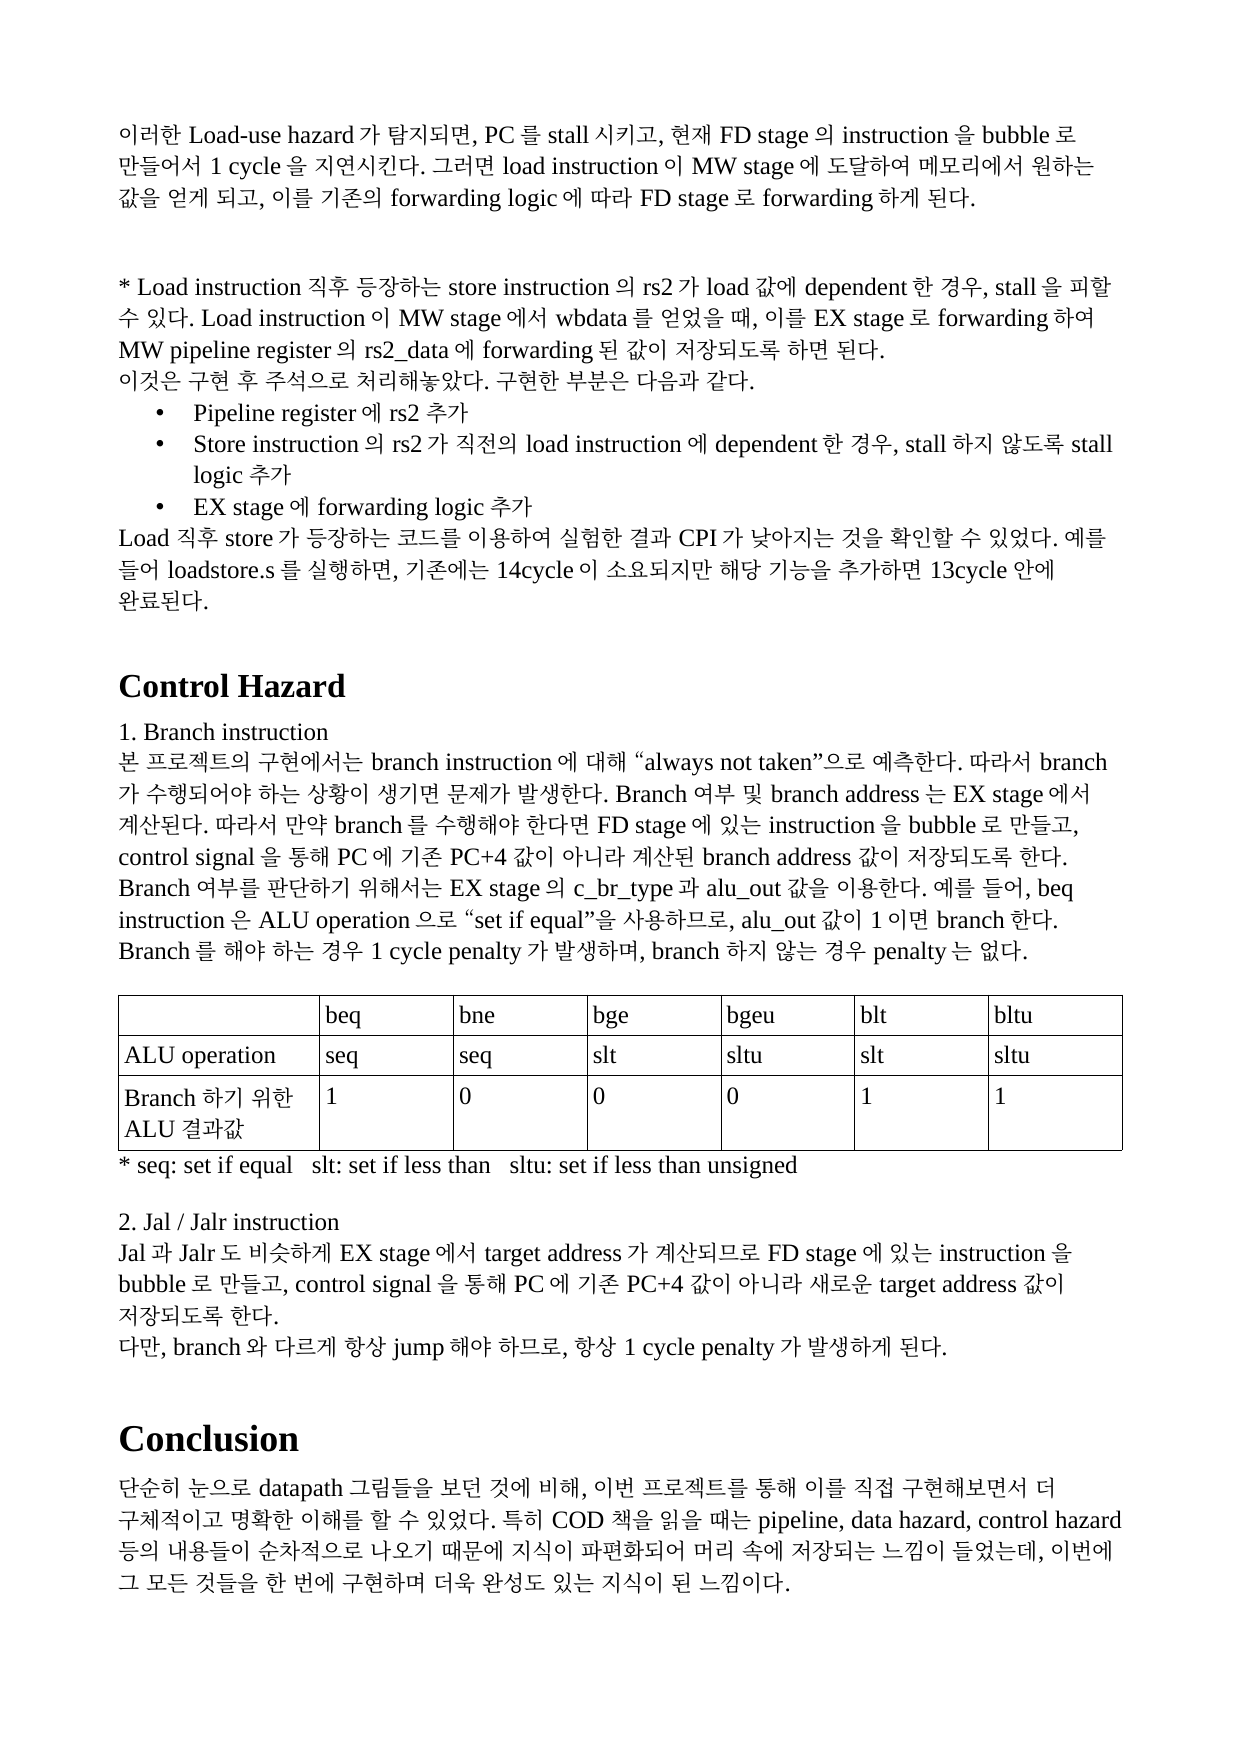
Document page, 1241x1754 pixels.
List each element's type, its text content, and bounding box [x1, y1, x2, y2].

subtitle Conclusion [118, 1416, 1122, 1459]
text * seq: set if equal slt: set if less than sltu: set if less than unsigned [118, 1151, 1122, 1178]
text 이것은 구현 후 주석으로 처리해놓았다. 구현한 부분은 다음과 같다. [118, 364, 1122, 396]
text 본 프로젝트의 구현에서는 branch instruction에 대해 “always not taken”으로 예측한다. 따라서 branch가 수행되어야 하는 상황이 생기면 문제가 발생한다. Branch 여부 및 branch address는 EX stage에서 계산된다. 따라서 만약 branch를 수행해야 한다면 FD stage에 있는 instruction을 bubble로 만들고, control signal을 통해 PC에 기존 PC+4 값이 아니라 계산된 branch address 값이 저장되도록 한다. [118, 746, 1122, 871]
text Load 직후 store가 등장하는 코드를 이용하여 실험한 결과 CPI가 낮아지는 것을 확인할 수 있었다. 예를 들어 loadstore.s를 실행하면, 기존에는 14cycle이 소요되지만 해당 기능을 추가하면 13cycle 안에 완료된다. [118, 522, 1122, 616]
table_cell 0 [454, 1076, 587, 1149]
table_cell sltu [722, 1036, 854, 1075]
text 단순히 눈으로 datapath 그림들을 보던 것에 비해, 이번 프로젝트를 통해 이를 직접 구현해보면서 더 구체적이고 명확한 이해를 할 수 있었다. 특히 COD 책을 읽을 때는 pipeline, data hazard, control hazard 등의 내용들이 순차적으로 나오기 때문에 지식이 파편화되어 머리 속에 저장되는 느낌이 들었는데, 이번에 그 모든 것들을 한 번에 구현하며 더욱 완성도 있는 지식이 된 느낌이다. [118, 1472, 1122, 1597]
list Store instruction의 rs2가 직전의 load instruction에 dependent한 경우, stall하지 않도록 stall logic 추가 [156, 427, 1122, 490]
table_header beq [320, 996, 453, 1035]
table_header [119, 996, 319, 1035]
list Pipeline register에 rs2 추가 [156, 396, 1122, 427]
text Jal과 Jalr도 비슷하게 EX stage에서 target address가 계산되므로 FD stage에 있는 instruction을 bubble로 만들고, control signal을 통해 PC에 기존 PC+4 값이 아니라 새로운 target address 값이 저장되도록 한다. [118, 1236, 1122, 1330]
text 이러한 Load-use hazard가 탐지되면, PC를 stall시키고, 현재 FD stage의 instruction을 bubble로 만들어서 1 cycle을 지연시킨다. 그러면 load instruction이 MW stage에 도달하여 메모리에서 원하는 값을 얻게 되고, 이를 기존의 forwarding logic에 따라 FD stage로 forwarding하게 된다. [118, 118, 1122, 212]
table_cell slt [588, 1036, 721, 1075]
table_cell ALU operation [119, 1036, 319, 1075]
table_cell seq [320, 1036, 453, 1075]
table_cell seq [454, 1036, 587, 1075]
table_cell 1 [855, 1076, 988, 1149]
table_header bge [588, 996, 721, 1035]
table_cell sltu [989, 1036, 1122, 1075]
table_header bgeu [722, 996, 854, 1035]
table_header bne [454, 996, 587, 1035]
table_cell 0 [722, 1076, 854, 1149]
list EX stage에 forwarding logic 추가 [156, 490, 1122, 522]
text * Load instruction 직후 등장하는 store instruction의 rs2가 load 값에 dependent한 경우, stall을 피할 수 있다. Load instruction이 MW stage에서 wbdata를 얻었을 때, 이를 EX stage로 forwarding하여 MW pipeline register의 rs2_data에 forwarding된 값이 저장되도록 하면 된다. [118, 270, 1122, 364]
table_cell 1 [989, 1076, 1122, 1149]
text Branch를 해야 하는 경우 1 cycle penalty가 발생하며, branch 하지 않는 경우 penalty는 없다. [118, 934, 1122, 966]
text 1. Branch instruction [118, 717, 1122, 746]
table_cell Branch 하기 위한 ALU 결과값 [119, 1076, 319, 1149]
text Branch 여부를 판단하기 위해서는 EX stage의 c_br_type과 alu_out 값을 이용한다. 예를 들어, beq instruction은 ALU operation으로 “set if equal”을 사용하므로, alu_out값이 1이면 branch한다. [118, 871, 1122, 934]
table_header bltu [989, 996, 1122, 1035]
table_cell 0 [588, 1076, 721, 1149]
table_cell slt [855, 1036, 988, 1075]
subtitle Control Hazard [118, 666, 1122, 704]
text 다만, branch와 다르게 항상 jump해야 하므로, 항상 1 cycle penalty가 발생하게 된다. [118, 1330, 1122, 1362]
table_header blt [855, 996, 988, 1035]
table_cell 1 [320, 1076, 453, 1149]
text 2. Jal / Jalr instruction [118, 1207, 1122, 1236]
